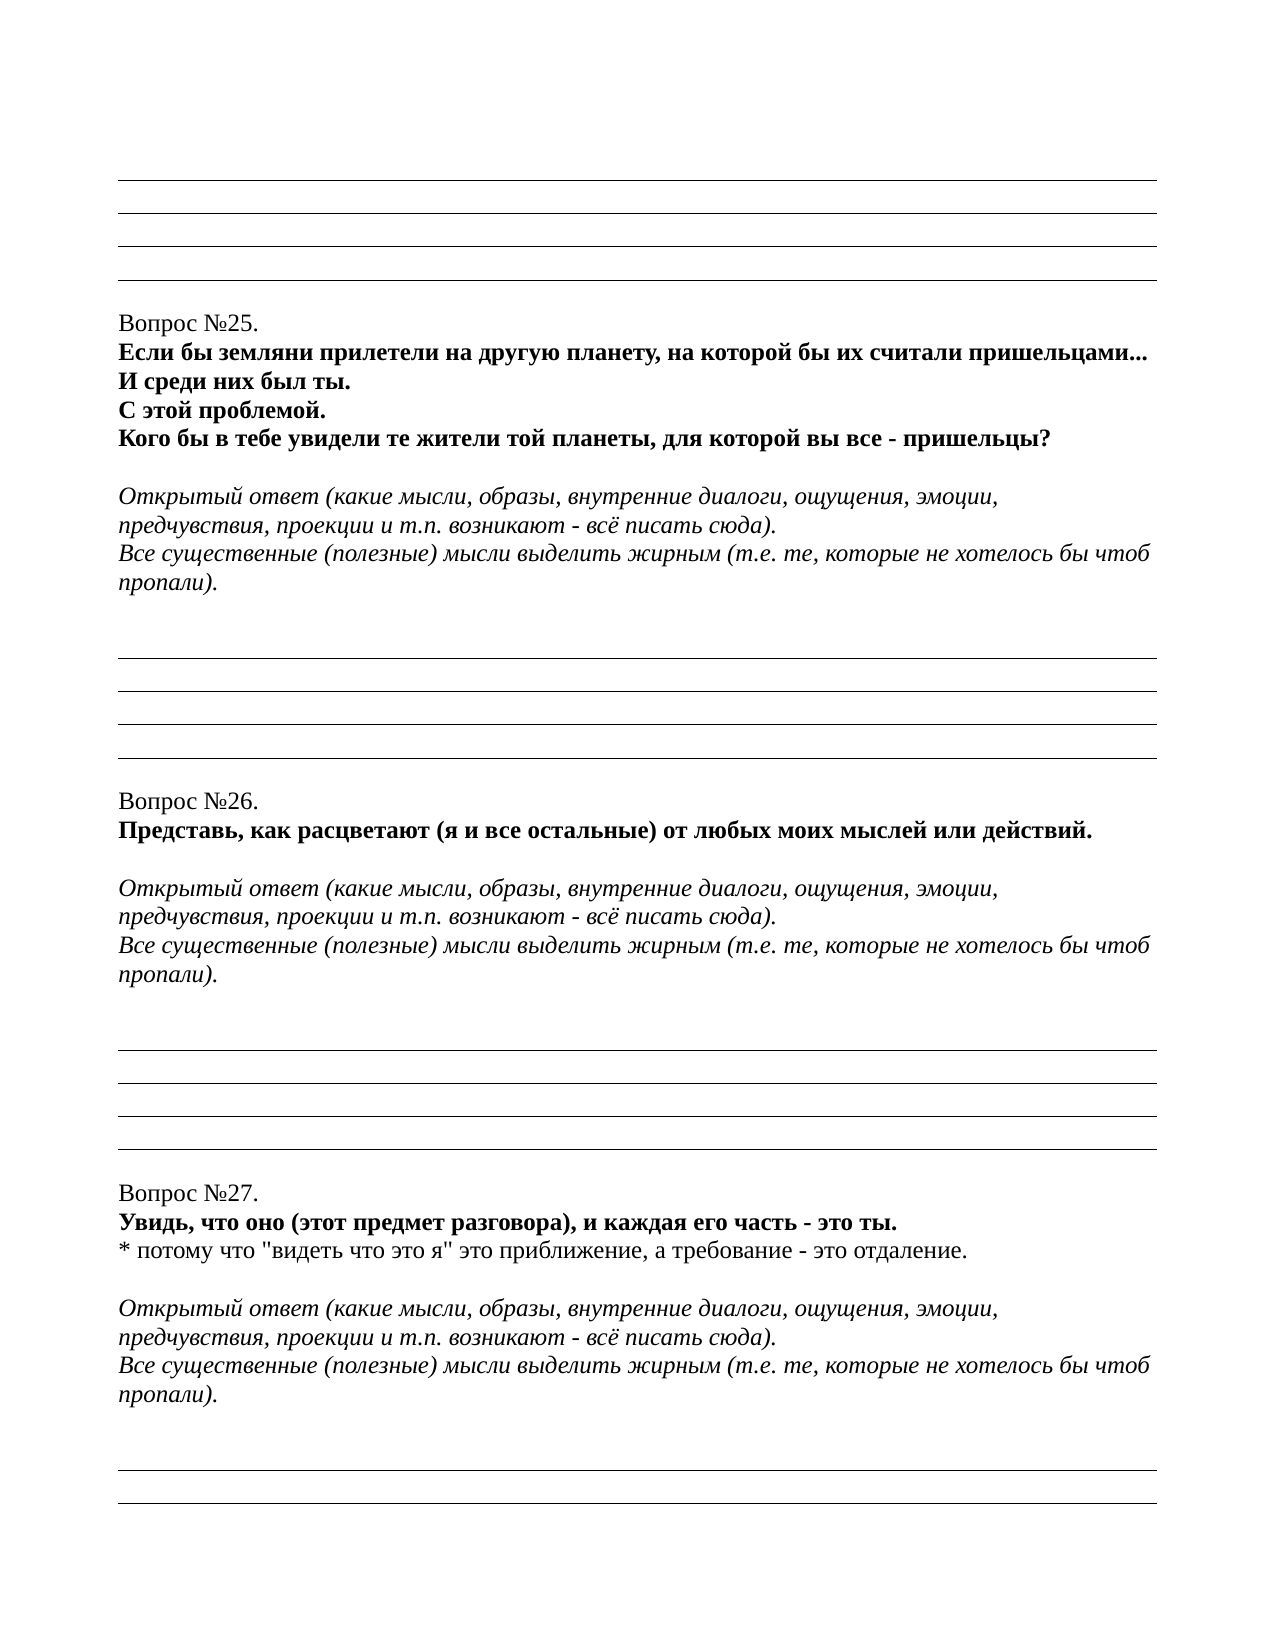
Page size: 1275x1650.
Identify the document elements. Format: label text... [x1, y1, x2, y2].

text * потому что "видеть что это я" это приближение, а требование - это отдаление. [118, 1236, 1157, 1264]
text Открытый ответ (какие мысли, образы, внутренние диалоги, ощущения, эмоции, предчувствия, проекции и т.п. возникают - всё писать сюда). [118, 481, 1157, 538]
text Кого бы в тебе увидели те жители той планеты, для которой вы все - пришельцы? [118, 423, 1157, 452]
text Вопрос №25. [118, 308, 1157, 337]
text Открытый ответ (какие мысли, образы, внутренние диалоги, ощущения, эмоции, предчувствия, проекции и т.п. возникают - всё писать сюда). [118, 873, 1157, 930]
text Все существенные (полезные) мысли выделить жирным (т.е. те, которые не хотелось бы чтоб пропали). [118, 1351, 1157, 1408]
text Открытый ответ (какие мысли, образы, внутренние диалоги, ощущения, эмоции, предчувствия, проекции и т.п. возникают - всё писать сюда). [118, 1293, 1157, 1351]
text Увидь, что оно (этот предмет разговора), и каждая его часть - это ты. [118, 1207, 1157, 1236]
text Все существенные (полезные) мысли выделить жирным (т.е. те, которые не хотелось бы чтоб пропали). [118, 930, 1157, 988]
text Представь, как расцветают (я и все остальные) от любых моих мыслей или действий. [118, 815, 1157, 844]
text Вопрос №27. [118, 1178, 1157, 1207]
text Все существенные (полезные) мысли выделить жирным (т.е. те, которые не хотелось бы чтоб пропали). [118, 538, 1157, 596]
text С этой проблемой. [118, 395, 1157, 423]
text И среди них был ты. [118, 366, 1157, 395]
text Если бы земляни прилетели на другую планету, на которой бы их считали пришельцами... [118, 337, 1157, 366]
text Вопрос №26. [118, 786, 1157, 815]
